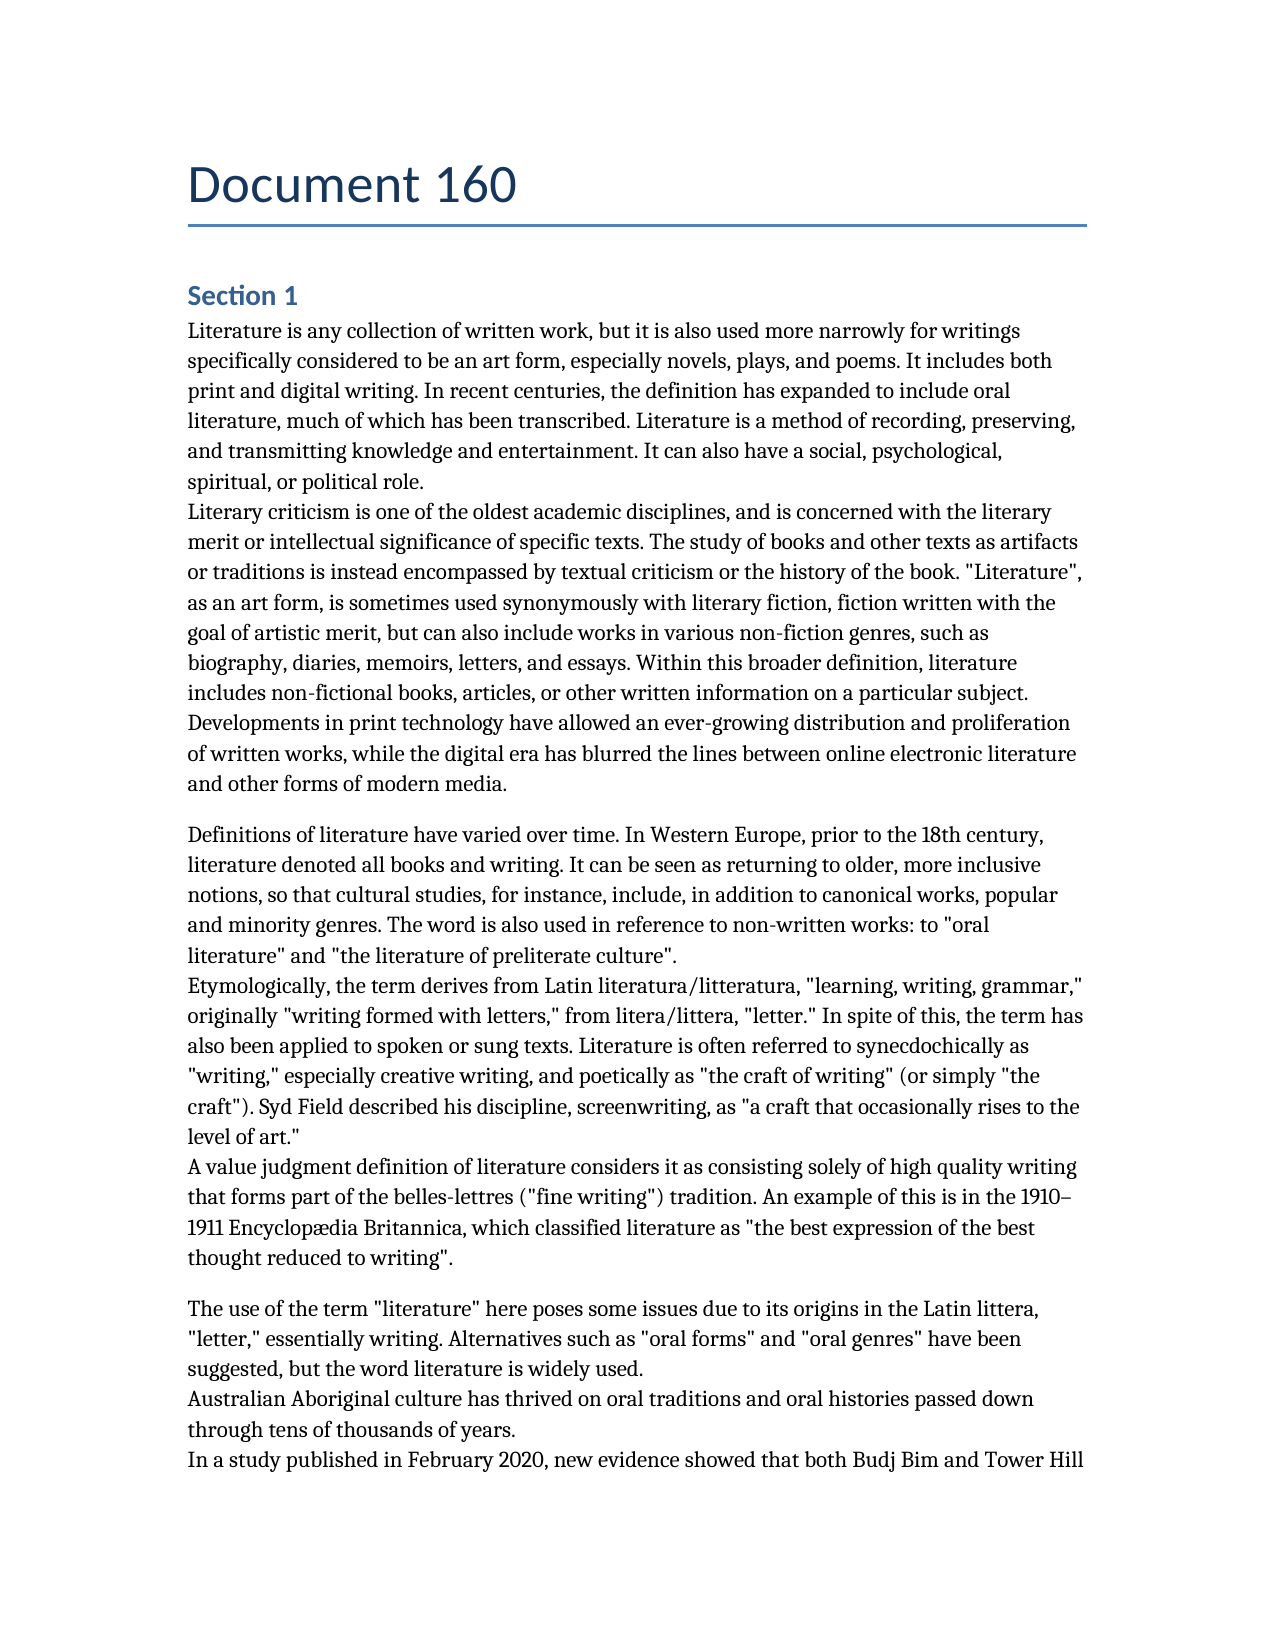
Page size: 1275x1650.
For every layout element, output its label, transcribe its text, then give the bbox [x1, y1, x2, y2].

text Literature is any collection of written work, but it is also used more narrowly for writings specifically considered to be an art form, especially novels, plays, and poems. It includes both print and digital writing. In recent centuries, the definition has expanded to include oral literature, much of which has been transcribed. Literature is a method of recording, preserving, and transmitting knowledge and entertainment. It can also have a social, psychological, spiritual, or political role. Literary criticism is one of the oldest academic disciplines, and is concerned with the literary merit or intellectual significance of specific texts. The study of books and other texts as artifacts or traditions is instead encompassed by textual criticism or the history of the book. "Literature", as an art form, is sometimes used synonymously with literary fiction, fiction written with the goal of artistic merit, but can also include works in various non-fiction genres, such as biography, diaries, memoirs, letters, and essays. Within this broader definition, literature includes non-fictional books, articles, or other written information on a particular subject. Developments in print technology have allowed an ever-growing distribution and proliferation of written works, while the digital era has blurred the lines between online electronic literature and other forms of modern media. [187, 317, 1087, 797]
text The use of the term "literature" here poses some issues due to its origins in the Latin littera, "letter," essentially writing. Alternatives such as "oral forms" and "oral genres" have been suggested, but the word literature is widely used. Australian Aboriginal culture has thrived on oral traditions and oral histories passed down through tens of thousands of years. In a study published in February 2020, new evidence showed that both Budj Bim and Tower Hill [187, 1296, 1087, 1473]
subtitle Section 1 [187, 277, 1087, 312]
title Document 160 [187, 150, 1087, 227]
text Definitions of literature have varied over time. In Western Europe, prior to the 18th century, literature denoted all books and writing. It can be seen as returning to older, more inclusive notions, so that cultural studies, for instance, include, in addition to canonical works, popular and minority genres. The word is also used in reference to non-written works: to "oral literature" and "the literature of preliterate culture". Etymologically, the term derives from Latin literatura/litteratura, "learning, writing, grammar," originally "writing formed with letters," from litera/littera, "letter." In spite of this, the term has also been applied to spoken or sung texts. Literature is often referred to synecdochically as "writing," especially creative writing, and poetically as "the craft of writing" (or simply "the craft"). Syd Field described his discipline, screenwriting, as "a craft that occasionally rises to the level of art." A value judgment definition of literature considers it as consisting solely of high quality writing that forms part of the belles-lettres ("fine writing") tradition. An example of this is in the 1910–1911 Encyclopædia Britannica, which classified literature as "the best expression of the best thought reduced to writing". [187, 822, 1087, 1271]
